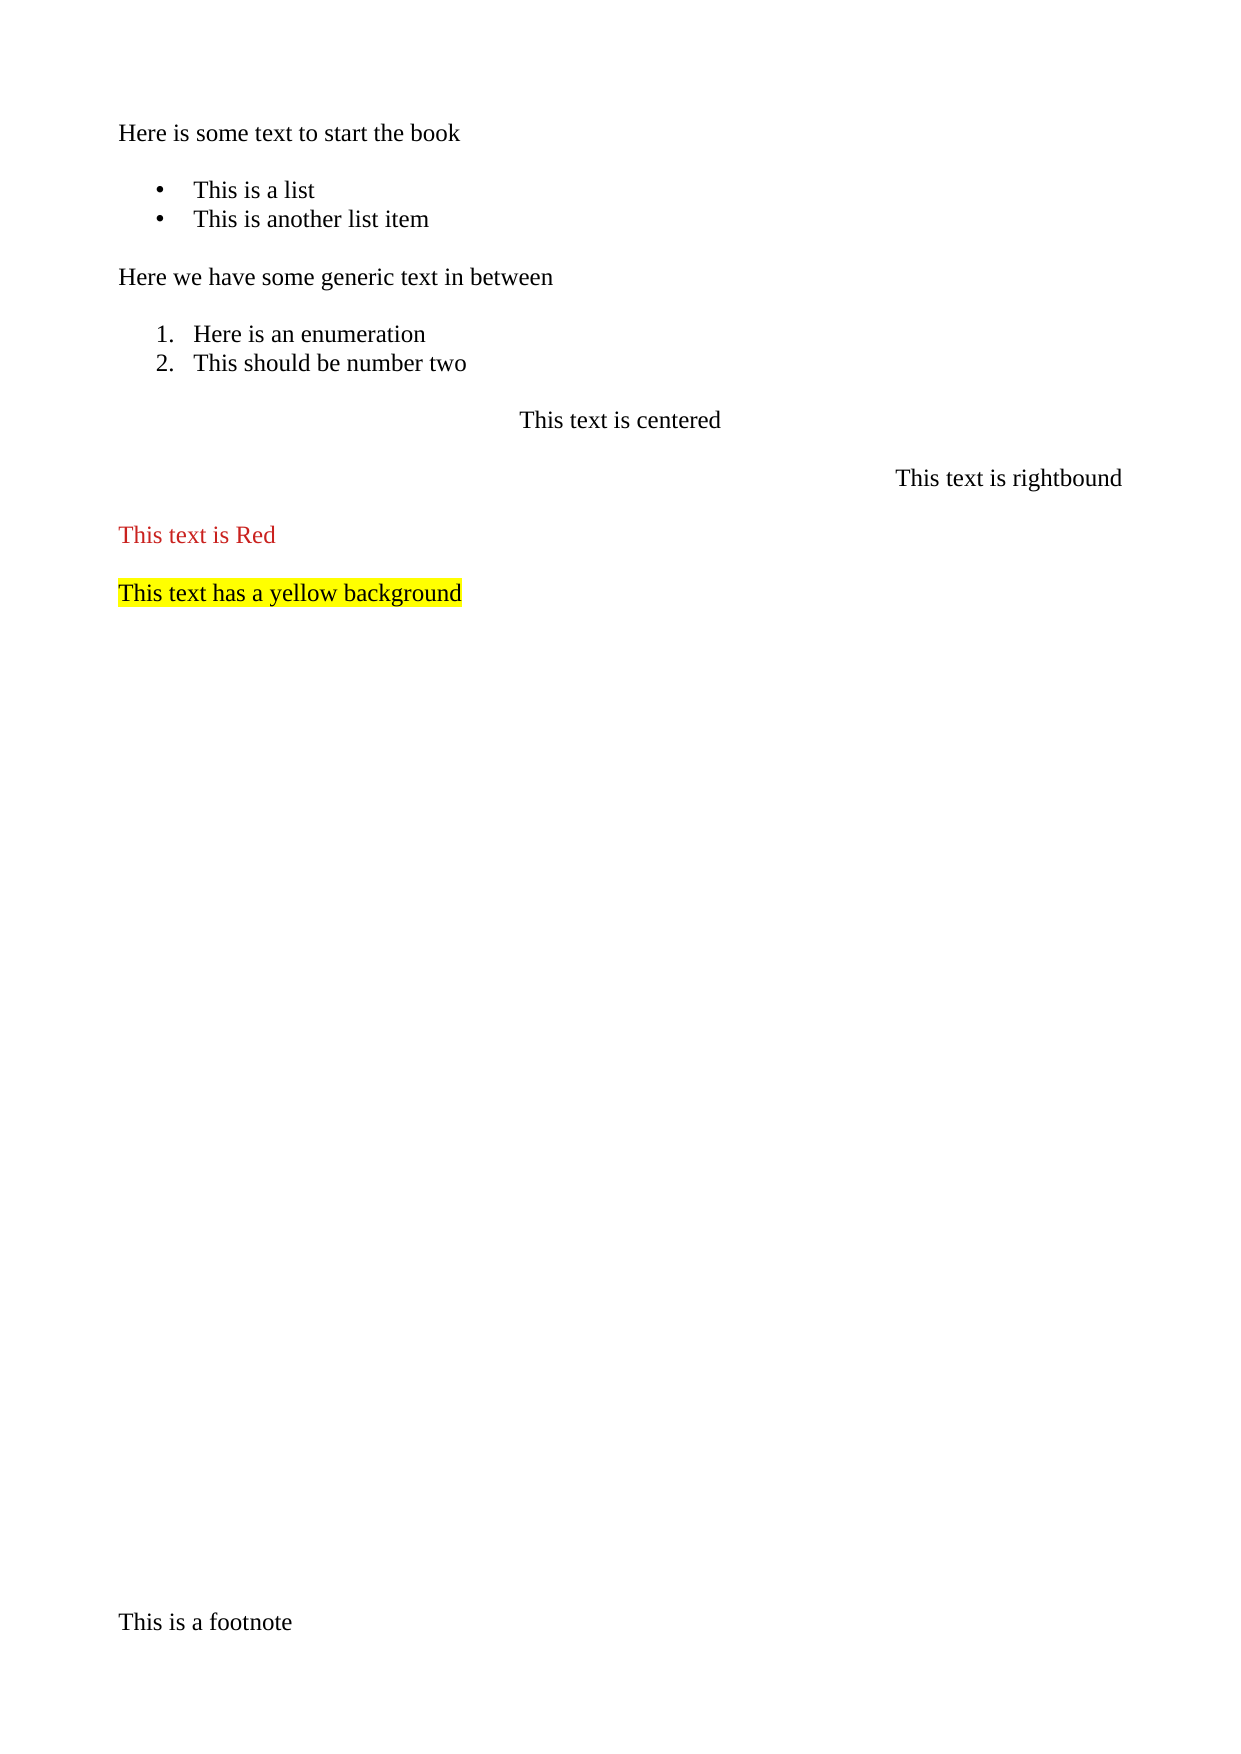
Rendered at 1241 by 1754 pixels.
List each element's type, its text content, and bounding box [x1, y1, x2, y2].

list This is a list [156, 176, 1122, 204]
list This is another list item [156, 204, 1122, 233]
list Here is an enumeration [156, 319, 1122, 348]
text Here is some text to start the book [118, 118, 1122, 147]
list This should be number two [156, 348, 1122, 377]
text This text is rightbound [118, 463, 1122, 492]
text This text is centered [118, 406, 1122, 434]
text This text has a yellow background [118, 578, 1122, 607]
text This text is Red [118, 521, 1122, 549]
text Here we have some generic text in between [118, 262, 1122, 291]
